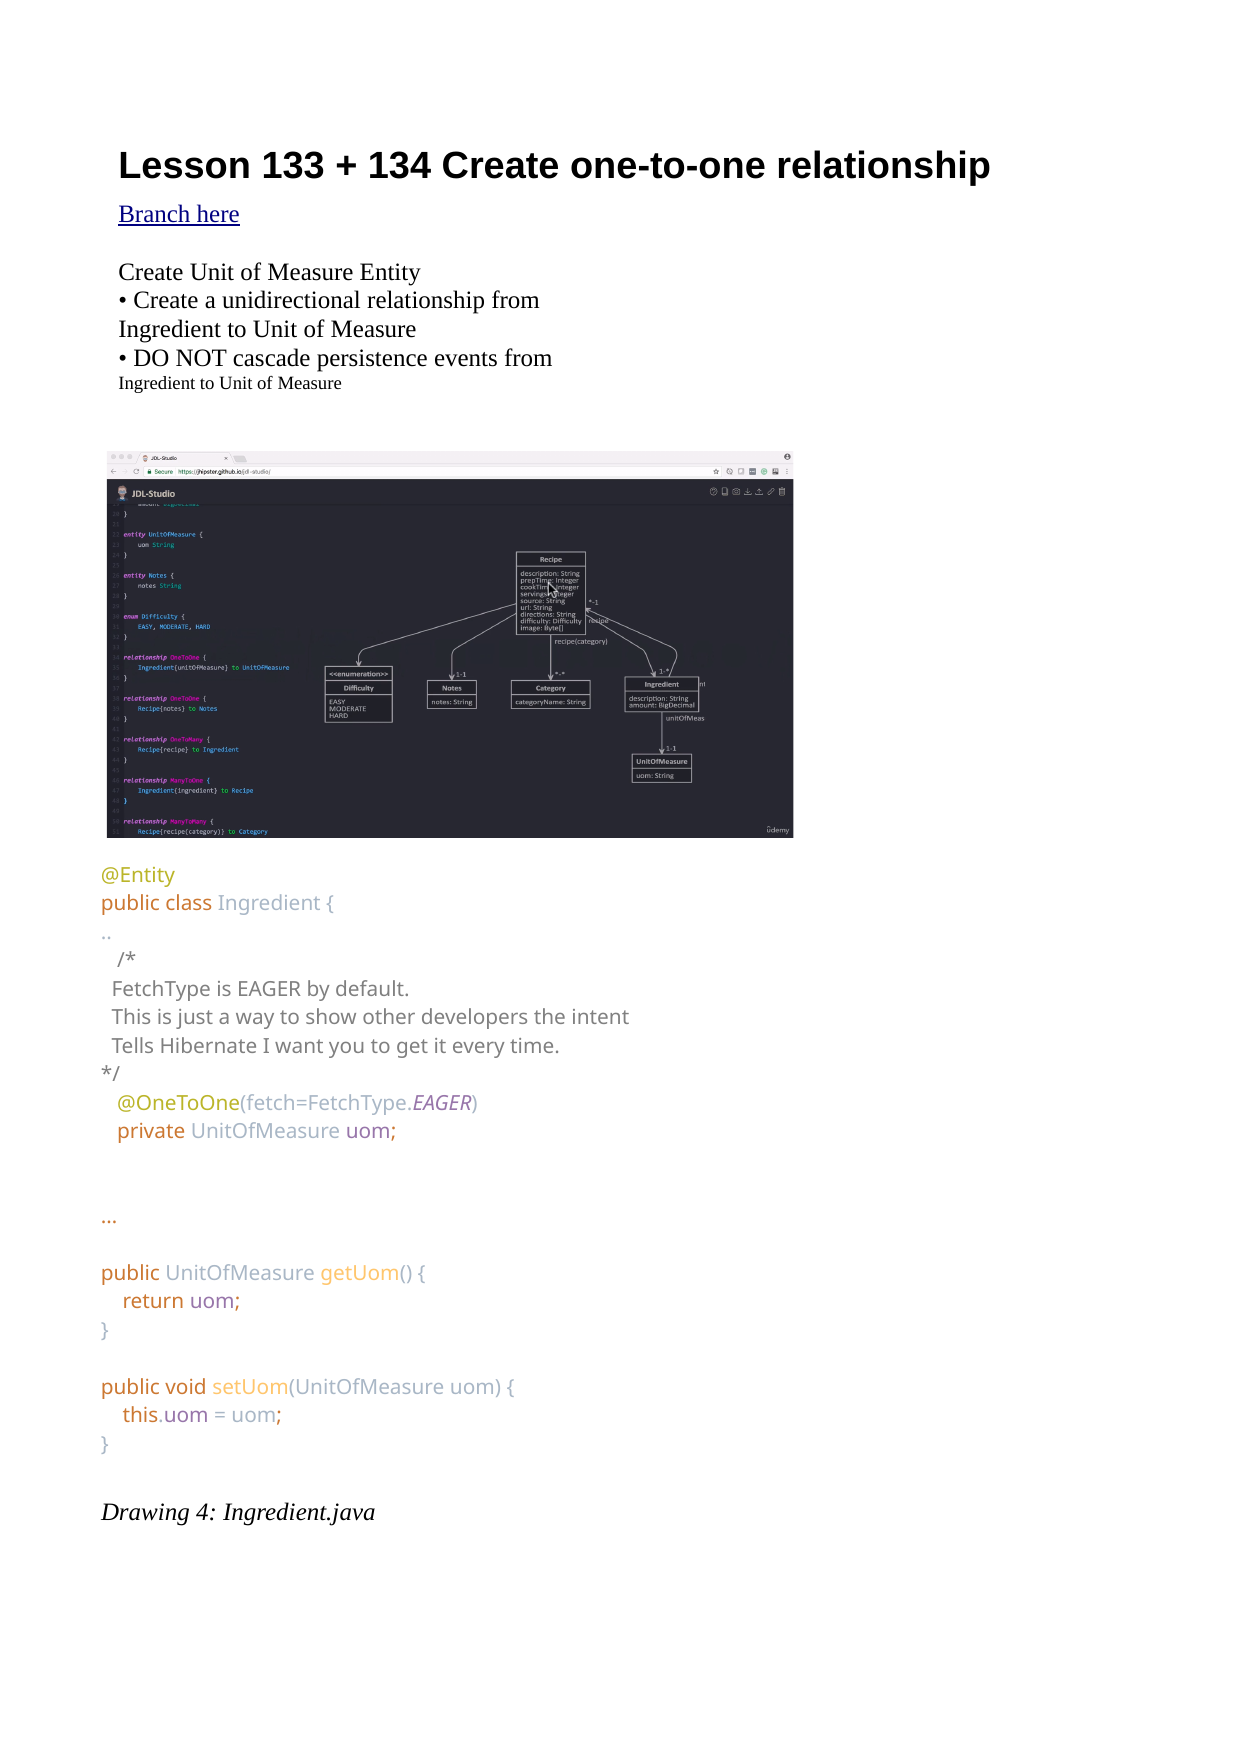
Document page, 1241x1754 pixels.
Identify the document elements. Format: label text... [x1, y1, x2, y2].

text Branch here [118, 199, 1122, 228]
text Ingredient to Unit of Measure [118, 314, 1122, 343]
text Create Unit of Measure Entity [118, 257, 1122, 286]
text • Create a unidirectional relationship from [118, 286, 1122, 314]
picture [106, 451, 794, 838]
text Ingredient to Unit of Measure [118, 372, 1122, 393]
text Drawing 4: Ingredient.java [101, 873, 888, 1525]
subtitle Lesson 133 + 134 Create one-to-one relationship [118, 143, 1122, 187]
text • DO NOT cascade persistence events from [118, 343, 1122, 372]
